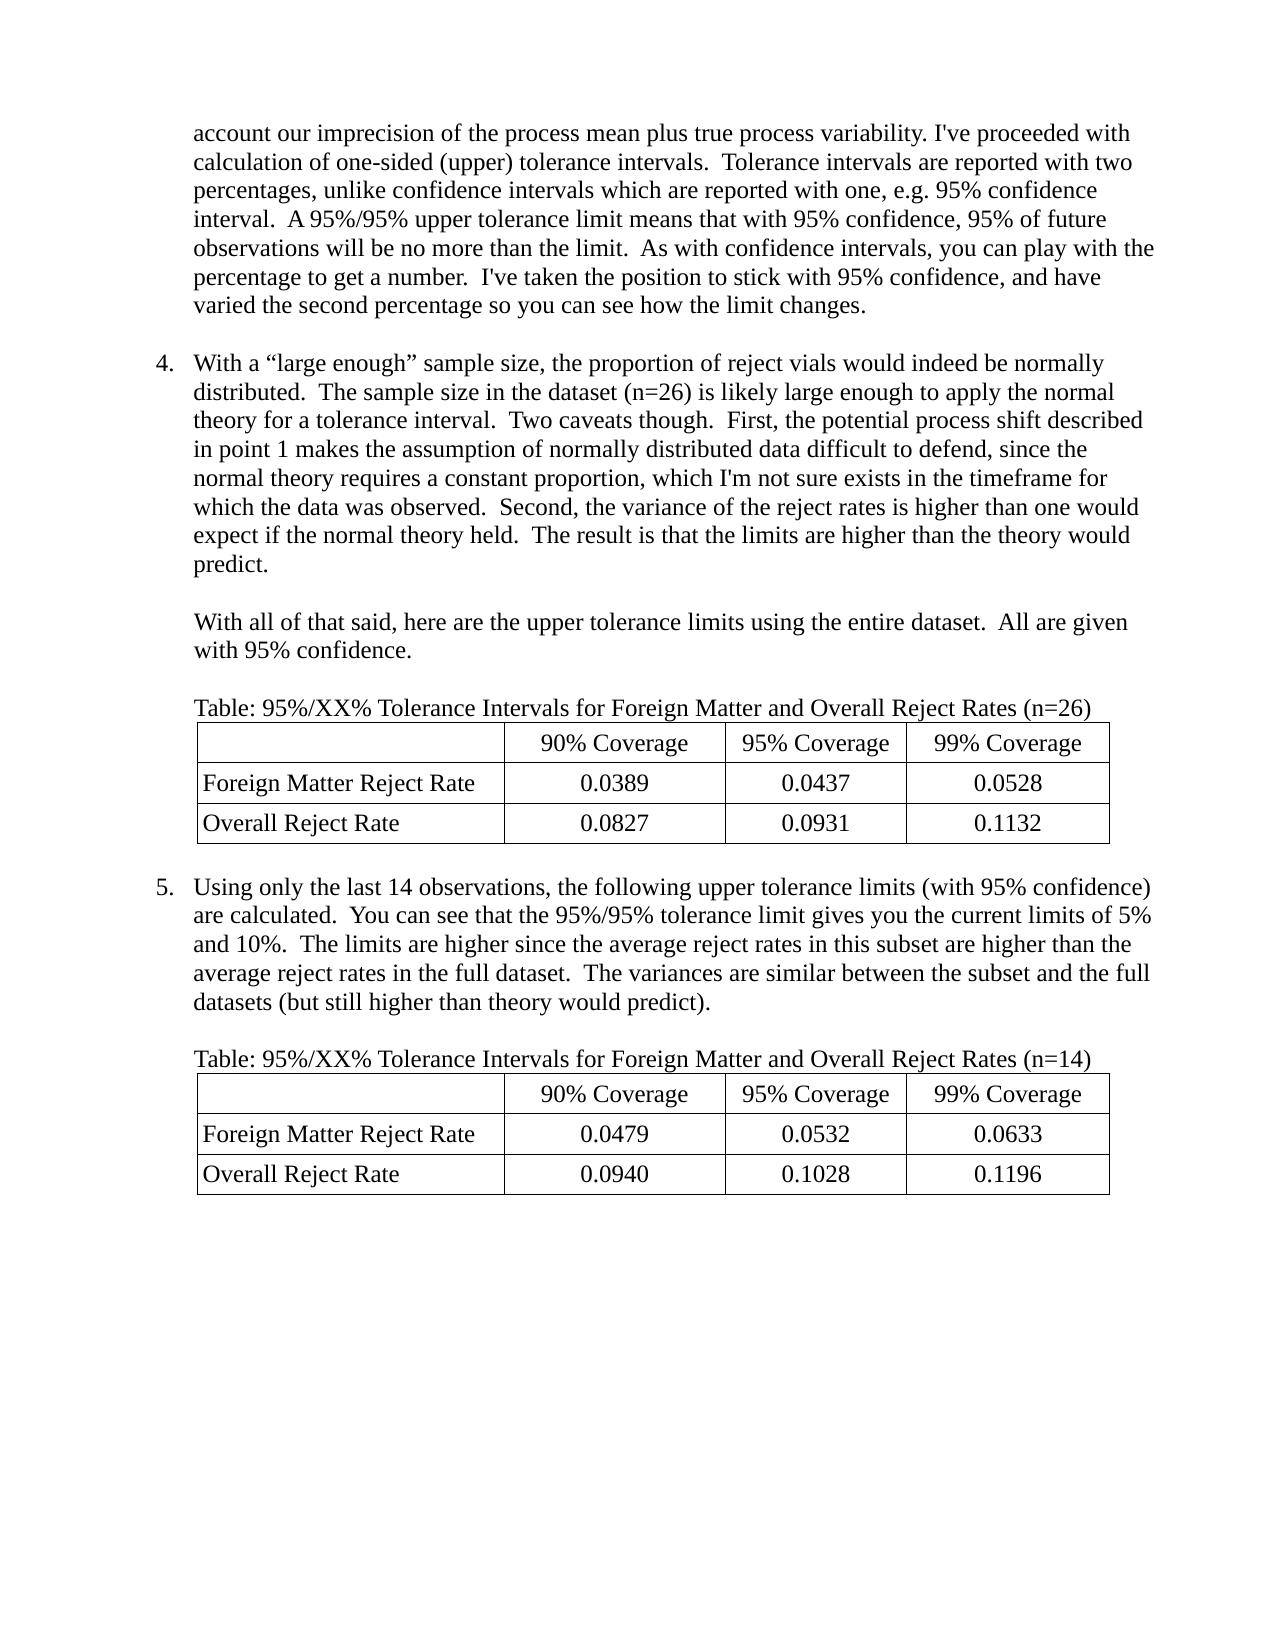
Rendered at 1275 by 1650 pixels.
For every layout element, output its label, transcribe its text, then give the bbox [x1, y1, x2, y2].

table_cell Foreign Matter Reject Rate [198, 763, 504, 802]
table_cell Overall Reject Rate [198, 1155, 504, 1194]
list Using only the last 14 observations, the following upper tolerance limits (with 95% confidence) are calculated. You can see that the 95%/95% tolerance limit gives you the current limits of 5% and 10%. The limits are higher since the average reject rates in this subset are higher than the average reject rates in the full dataset. The variances are similar between the subset and the full datasets (but still higher than theory would predict). [156, 872, 1157, 1015]
table_cell 0.1028 [726, 1155, 906, 1194]
table_header 90% Coverage [505, 1074, 725, 1113]
table_cell 0.0532 [726, 1114, 906, 1153]
table_cell 0.0931 [726, 804, 906, 843]
table_header 99% Coverage [907, 723, 1109, 762]
table_cell 0.0827 [505, 804, 725, 843]
table_cell 0.0479 [505, 1114, 725, 1153]
list With a “large enough” sample size, the proportion of reject vials would indeed be normally distributed. The sample size in the dataset (n=26) is likely large enough to apply the normal theory for a tolerance interval. Two caveats though. First, the potential process shift described in point 1 makes the assumption of normally distributed data difficult to defend, since the normal theory requires a constant proportion, which I'm not sure exists in the timeframe for which the data was observed. Second, the variance of the reject rates is higher than one would expect if the normal theory held. The result is that the limits are higher than the theory would predict. [156, 348, 1157, 578]
table_header [198, 723, 504, 762]
table_header 95% Coverage [726, 723, 906, 762]
table_header 99% Coverage [907, 1074, 1109, 1113]
table_cell 0.1132 [907, 804, 1109, 843]
list account our imprecision of the process mean plus true process variability. I've proceeded with calculation of one-sided (upper) tolerance intervals. Tolerance intervals are reported with two percentages, unlike confidence intervals which are reported with one, e.g. 95% confidence interval. A 95%/95% upper tolerance limit means that with 95% confidence, 95% of future observations will be no more than the limit. As with confidence intervals, you can play with the percentage to get a number. I've taken the position to stick with 95% confidence, and have varied the second percentage so you can see how the limit changes. [156, 118, 1157, 319]
table_header [198, 1074, 504, 1113]
table_cell Foreign Matter Reject Rate [198, 1114, 504, 1153]
table_header 90% Coverage [505, 723, 725, 762]
table_cell Overall Reject Rate [198, 804, 504, 843]
table_cell 0.0940 [505, 1155, 725, 1194]
table_cell 0.0633 [907, 1114, 1109, 1153]
text With all of that said, here are the upper tolerance limits using the entire dataset. All are given with 95% confidence. [194, 607, 1157, 664]
table_cell 0.1196 [907, 1155, 1109, 1194]
table_cell 0.0528 [907, 763, 1109, 802]
table_header 95% Coverage [726, 1074, 906, 1113]
table_cell 0.0437 [726, 763, 906, 802]
text Table: 95%/XX% Tolerance Intervals for Foreign Matter and Overall Reject Rates (n=26) [194, 693, 1157, 722]
table_cell 0.0389 [505, 763, 725, 802]
text Table: 95%/XX% Tolerance Intervals for Foreign Matter and Overall Reject Rates (n=14) [194, 1044, 1157, 1073]
